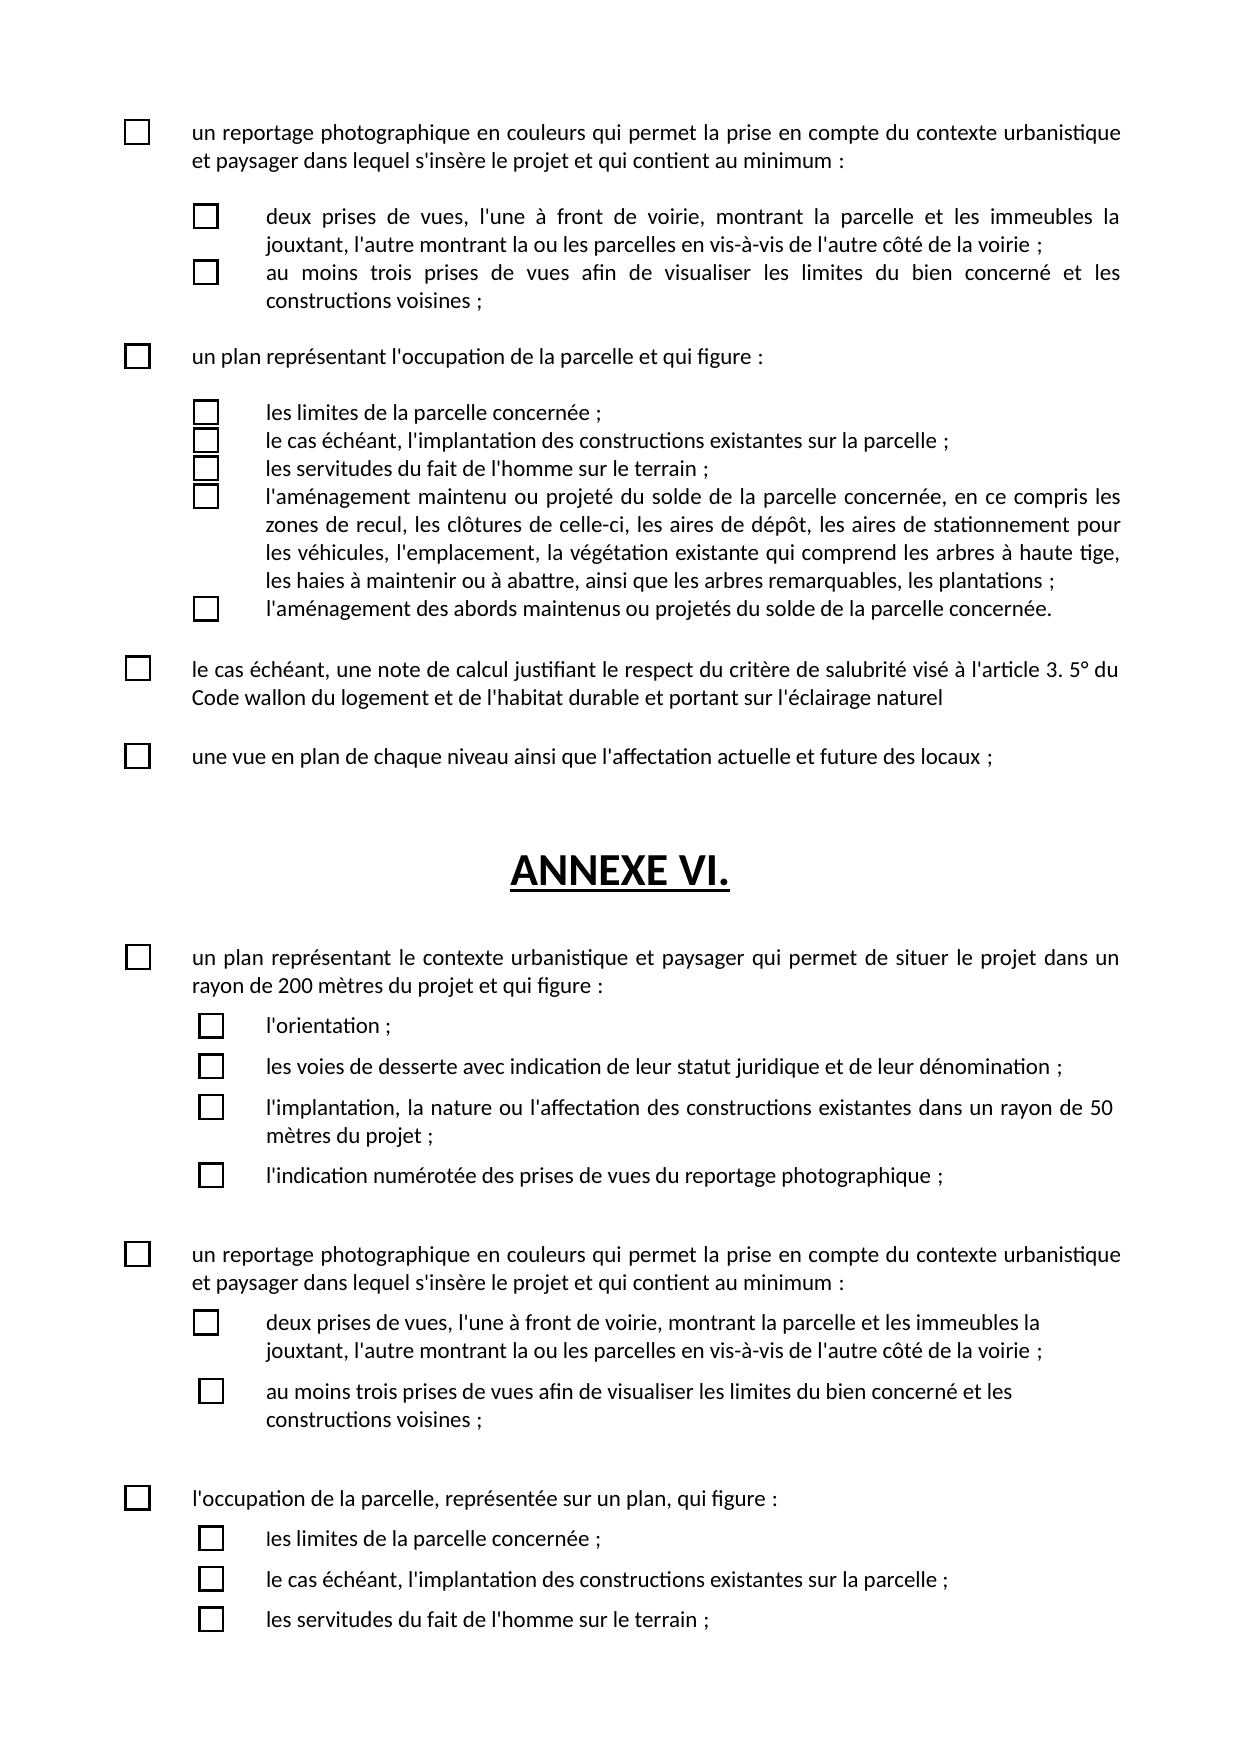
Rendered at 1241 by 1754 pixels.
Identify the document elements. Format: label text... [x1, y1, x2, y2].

text un reportage photographique en couleurs qui permet la prise en compte du contexte urbanistique et paysager dans lequel s'insère le projet et qui contient au minimum : [118, 118, 1122, 174]
text les limites de la parcelle concernée ; [118, 1524, 1122, 1552]
text un plan représentant le contexte urbanistique et paysager qui permet de situer le projet dans un rayon de 200 mètres du projet et qui figure : [119, 943, 1122, 999]
text les servitudes du fait de l'homme sur le terrain ; [118, 1605, 1122, 1633]
text les servitudes du fait de l'homme sur le terrain ; [192, 454, 1122, 482]
text les voies de desserte avec indication de leur statut juridique et de leur dénomination ; [118, 1052, 1122, 1080]
text deux prises de vues, l'une à front de voirie, montrant la parcelle et les immeubles la jouxtant, l'autre montrant la ou les parcelles en vis-à-vis de l'autre côté de la voirie ; [192, 202, 1122, 258]
text le cas échéant, une note de calcul justifiant le respect du critère de salubrité visé à l'article 3. 5° du Code wallon du logement et de l'habitat durable et portant sur l'éclairage naturel [118, 653, 1122, 712]
text le cas échéant, l'implantation des constructions existantes sur la parcelle ; [192, 426, 1122, 454]
text une vue en plan de chaque niveau ainsi que l'affectation actuelle et future des locaux ; [118, 742, 1122, 770]
text le cas échéant, l'implantation des constructions existantes sur la parcelle ; [118, 1565, 1122, 1593]
text au moins trois prises de vues afin de visualiser les limites du bien concerné et les constructions voisines ; [192, 258, 1122, 314]
text l'aménagement des abords maintenus ou projetés du solde de la parcelle concernée. [118, 594, 1122, 622]
text les limites de la parcelle concernée ; [118, 398, 1122, 426]
text un reportage photographique en couleurs qui permet la prise en compte du contexte urbanistique et paysager dans lequel s'insère le projet et qui contient au minimum : [118, 1240, 1122, 1296]
text l'orientation ; [118, 1012, 1122, 1040]
text deux prises de vues, l'une à front de voirie, montrant la parcelle et les immeubles la jouxtant, l'autre montrant la ou les parcelles en vis-à-vis de l'autre côté de la voirie ; [118, 1308, 1122, 1364]
text l'implantation, la nature ou l'affectation des constructions existantes dans un rayon de 50 mètres du projet ; [118, 1093, 1122, 1149]
text au moins trois prises de vues afin de visualiser les limites du bien concerné et les constructions voisines ; [118, 1377, 1122, 1433]
text l'occupation de la parcelle, représentée sur un plan, qui figure : [118, 1484, 1122, 1512]
text ANNEXE VI. [118, 841, 1122, 897]
text l'indication numérotée des prises de vues du reportage photographique ; [118, 1161, 1122, 1189]
text l'aménagement maintenu ou projeté du solde de la parcelle concernée, en ce compris les zones de recul, les clôtures de celle-ci, les aires de dépôt, les aires de stationnement pour les véhicules, l'emplacement, la végétation existante qui comprend les arbres à haute tige, les haies à maintenir ou à abattre, ainsi que les arbres remarquables, les plantations ; [192, 482, 1122, 594]
text un plan représentant l'occupation de la parcelle et qui figure : [118, 342, 1122, 370]
